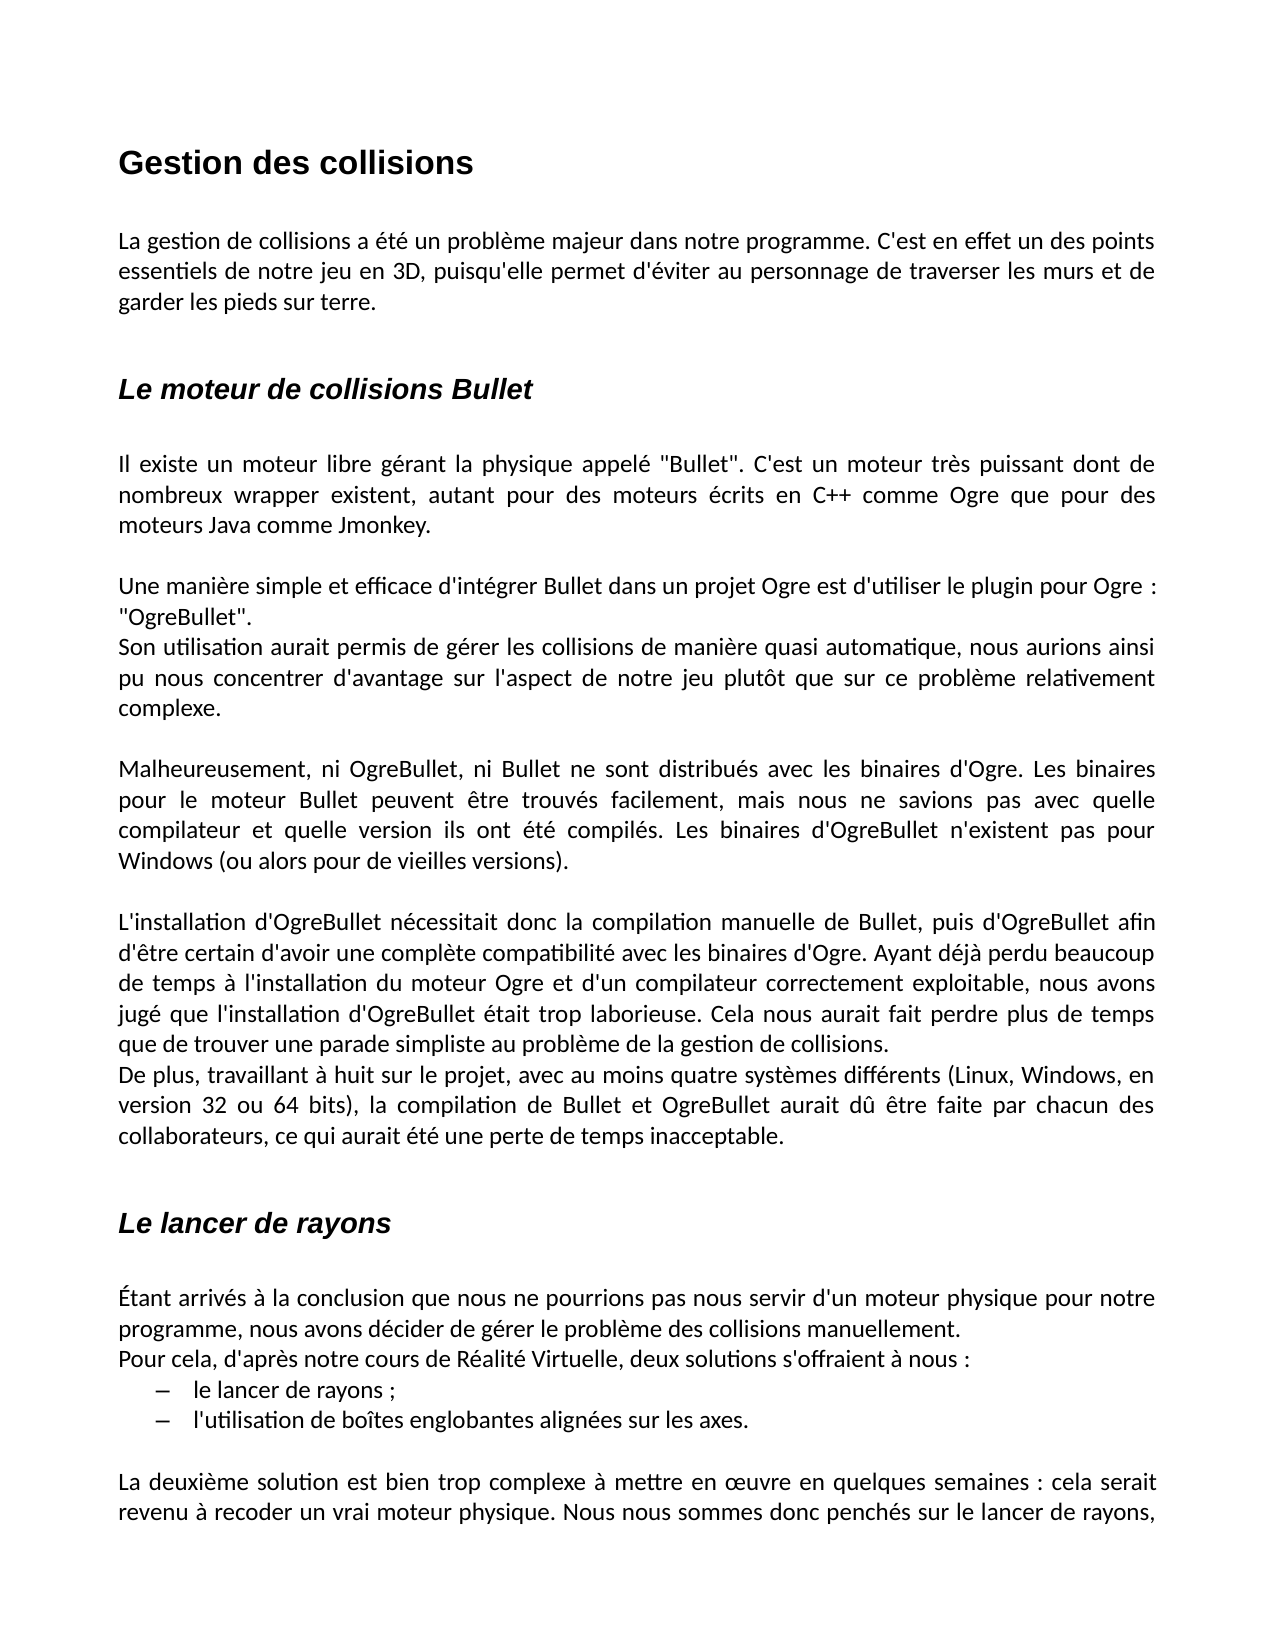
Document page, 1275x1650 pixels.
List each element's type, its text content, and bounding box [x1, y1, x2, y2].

list le lancer de rayons ; [156, 1374, 1157, 1404]
text Pour cela, d'après notre cours de Réalité Virtuelle, deux solutions s'offraient à nous : [118, 1343, 1157, 1374]
subtitle Le moteur de collisions Bullet [118, 372, 1157, 405]
text Malheureusement, ni OgreBullet, ni Bullet ne sont distribués avec les binaires d'Ogre. Les binaires pour le moteur Bullet peuvent être trouvés facilement, mais nous ne savions pas avec quelle compilateur et quelle version ils ont été compilés. Les binaires d'OgreBullet n'existent pas pour Windows (ou alors pour de vieilles versions). [118, 754, 1157, 876]
text Une manière simple et efficace d'intégrer Bullet dans un projet Ogre est d'utiliser le plugin pour Ogre : "OgreBullet". [118, 571, 1157, 632]
text Son utilisation aurait permis de gérer les collisions de manière quasi automatique, nous aurions ainsi pu nous concentrer d'avantage sur l'aspect de notre jeu plutôt que sur ce problème relativement complexe. [118, 632, 1157, 723]
text De plus, travaillant à huit sur le projet, avec au moins quatre systèmes différents (Linux, Windows, en version 32 ou 64 bits), la compilation de Bullet et OgreBullet aurait dû être faite par chacun des collaborateurs, ce qui aurait été une perte de temps inacceptable. [118, 1059, 1157, 1150]
subtitle Le lancer de rayons [118, 1206, 1157, 1239]
subtitle Gestion des collisions [118, 143, 1157, 182]
text Il existe un moteur libre gérant la physique appelé "Bullet". C'est un moteur très puissant dont de nombreux wrapper existent, autant pour des moteurs écrits en C++ comme Ogre que pour des moteurs Java comme Jmonkey. [118, 448, 1157, 540]
text L'installation d'OgreBullet nécessitait donc la compilation manuelle de Bullet, puis d'OgreBullet afin d'être certain d'avoir une complète compatibilité avec les binaires d'Ogre. Ayant déjà perdu beaucoup de temps à l'installation du moteur Ogre et d'un compilateur correctement exploitable, nous avons jugé que l'installation d'OgreBullet était trop laborieuse. Cela nous aurait fait perdre plus de temps que de trouver une parade simpliste au problème de la gestion de collisions. [118, 906, 1157, 1059]
text La deuxième solution est bien trop complexe à mettre en œuvre en quelques semaines : cela serait revenu à recoder un vrai moteur physique. Nous nous sommes donc penchés sur le lancer de rayons, [118, 1466, 1157, 1527]
list l'utilisation de boîtes englobantes alignées sur les axes. [156, 1404, 1157, 1435]
text La gestion de collisions a été un problème majeur dans notre programme. C'est en effet un des points essentiels de notre jeu en 3D, puisqu'elle permet d'éviter au personnage de traverser les murs et de garder les pieds sur terre. [118, 225, 1157, 316]
text Étant arrivés à la conclusion que nous ne pourrions pas nous servir d'un moteur physique pour notre programme, nous avons décider de gérer le problème des collisions manuellement. [118, 1282, 1157, 1343]
